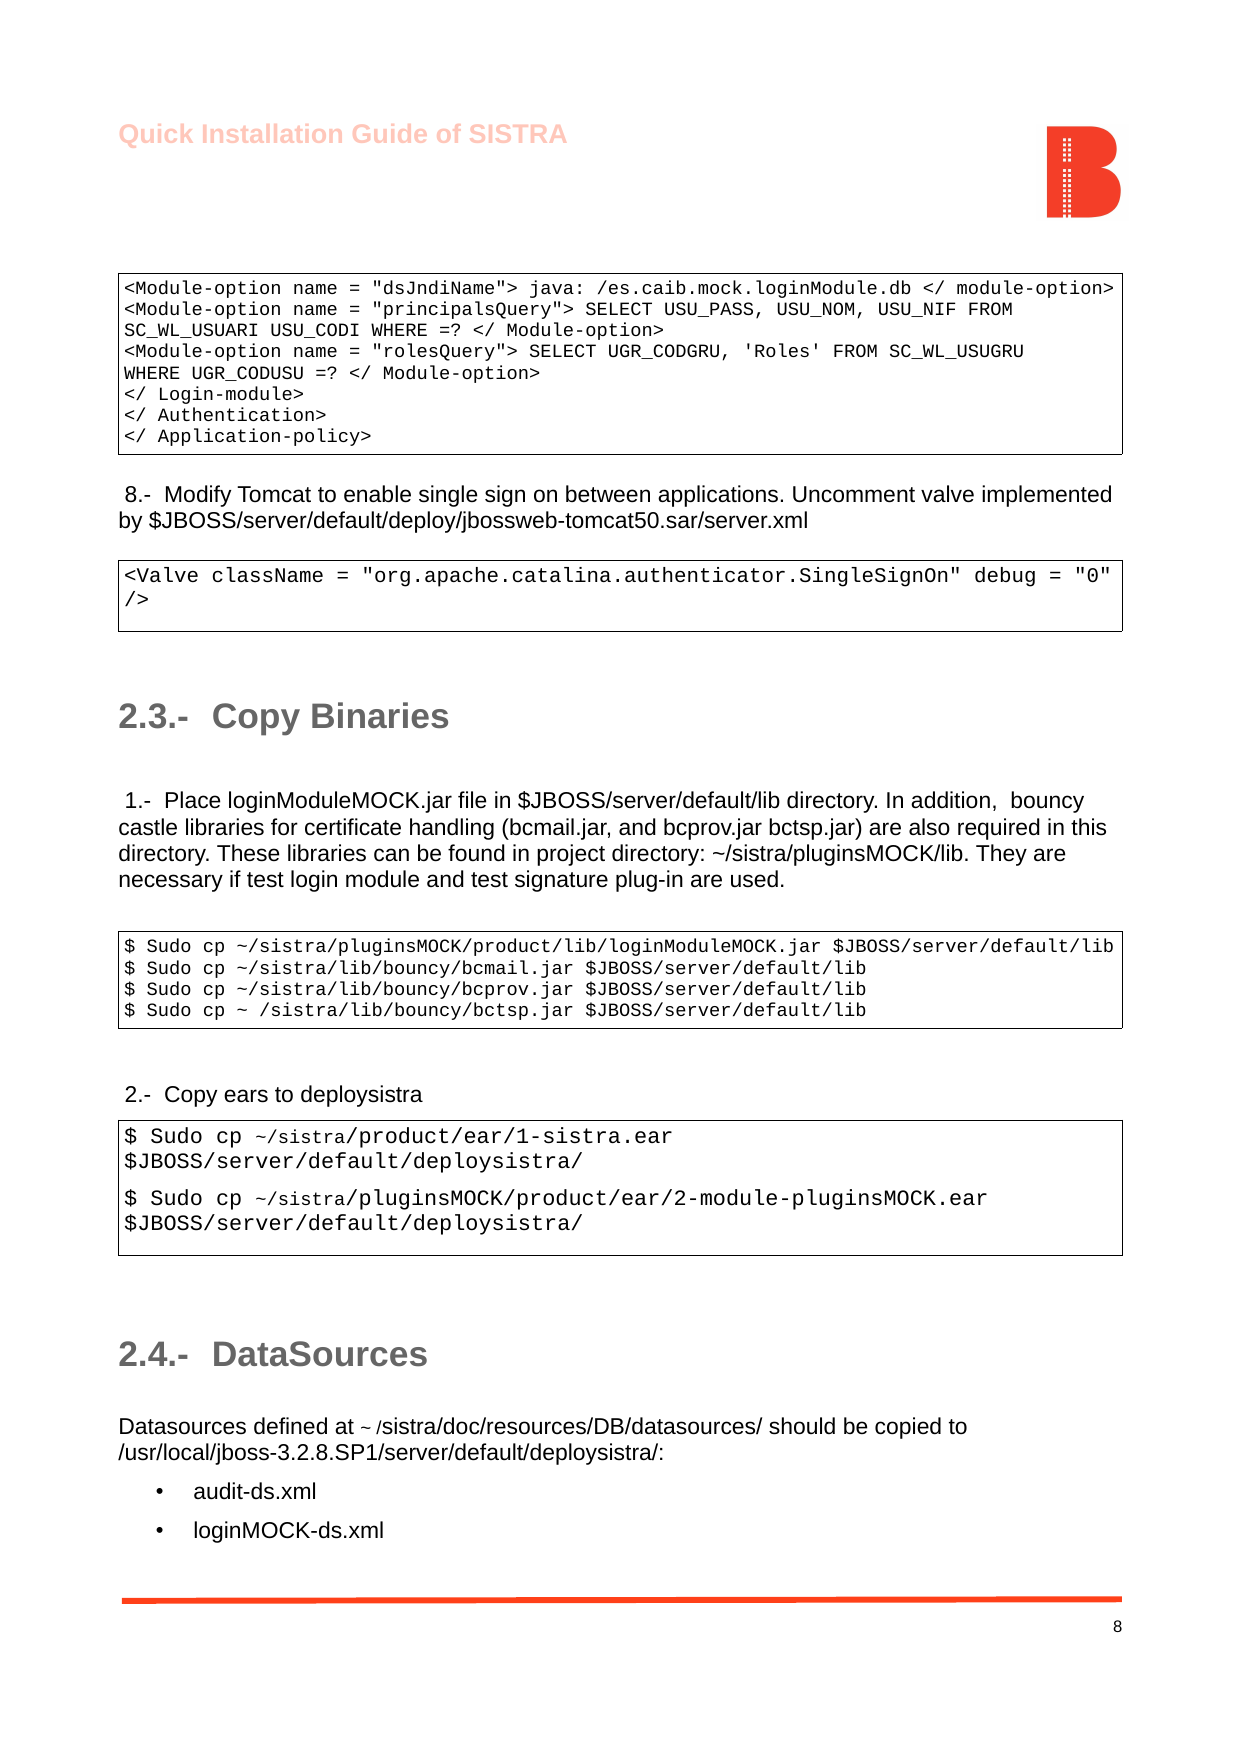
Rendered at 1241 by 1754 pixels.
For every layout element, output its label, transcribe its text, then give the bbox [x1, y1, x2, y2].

table_header <Valve className = "org.apache.catalina.authenticator.SingleSignOn" debug = "0" /> [119, 561, 1122, 631]
table_header <Module-option name = "dsJndiName"> java: /es.caib.mock.loginModule.db </ module-option> <Module-option name = "principalsQuery"> SELECT USU_PASS, USU_NOM, USU_NIF FROM SC_WL_USUARI USU_CODI WHERE =? </ Module-option> <Module-option name = "rolesQuery"> SELECT UGR_CODGRU, 'Roles' FROM SC_WL_USUGRU WHERE UGR_CODUSU =? </ Module-option> </ Login-module> </ Authentication> </ Application-policy> [119, 274, 1122, 454]
list Copy ears to deploysistra [118, 1081, 1122, 1107]
subtitle Copy Binaries [118, 695, 1122, 736]
list Modify Tomcat to enable single sign on between applications. Uncomment valve implemented by $JBOSS/server/default/deploy/jbossweb-tomcat50.sar/server.xml [118, 481, 1122, 533]
list audit-ds.xml [156, 1478, 1122, 1504]
list loginMOCK-ds.xml [156, 1517, 1122, 1543]
text Datasources defined at ~ /sistra/doc/resources/DB/datasources/ should be copied to /usr/local/jboss-3.2.8.SP1/server/default/deploysistra/: [118, 1413, 1122, 1465]
table_header $ Sudo cp ~/sistra/product/ear/1-sistra.ear $JBOSS/server/default/deploysistra/ $ Sudo cp ~/sistra/pluginsMOCK/product/ear/2-module-pluginsMOCK.ear $JBOSS/server/default/deploysistra/ [119, 1121, 1122, 1255]
table_header $ Sudo cp ~/sistra/pluginsMOCK/product/lib/loginModuleMOCK.jar $JBOSS/server/default/lib $ Sudo cp ~/sistra/lib/bouncy/bcmail.jar $JBOSS/server/default/lib $ Sudo cp ~/sistra/lib/bouncy/bcprov.jar $JBOSS/server/default/lib $ Sudo cp ~ /sistra/lib/bouncy/bctsp.jar $JBOSS/server/default/lib [119, 932, 1122, 1028]
picture [1036, 124, 1130, 221]
subtitle DataSources [118, 1333, 1122, 1374]
list Place loginModuleMOCK.jar file in $JBOSS/server/default/lib directory. In addition, bouncy castle libraries for certificate handling (bcmail.jar, and bcprov.jar bctsp.jar) are also required in this directory. These libraries can be found in project directory: ~/sistra/pluginsMOCK/lib. They are necessary if test login module and test signature plug-in are used. [118, 787, 1122, 892]
